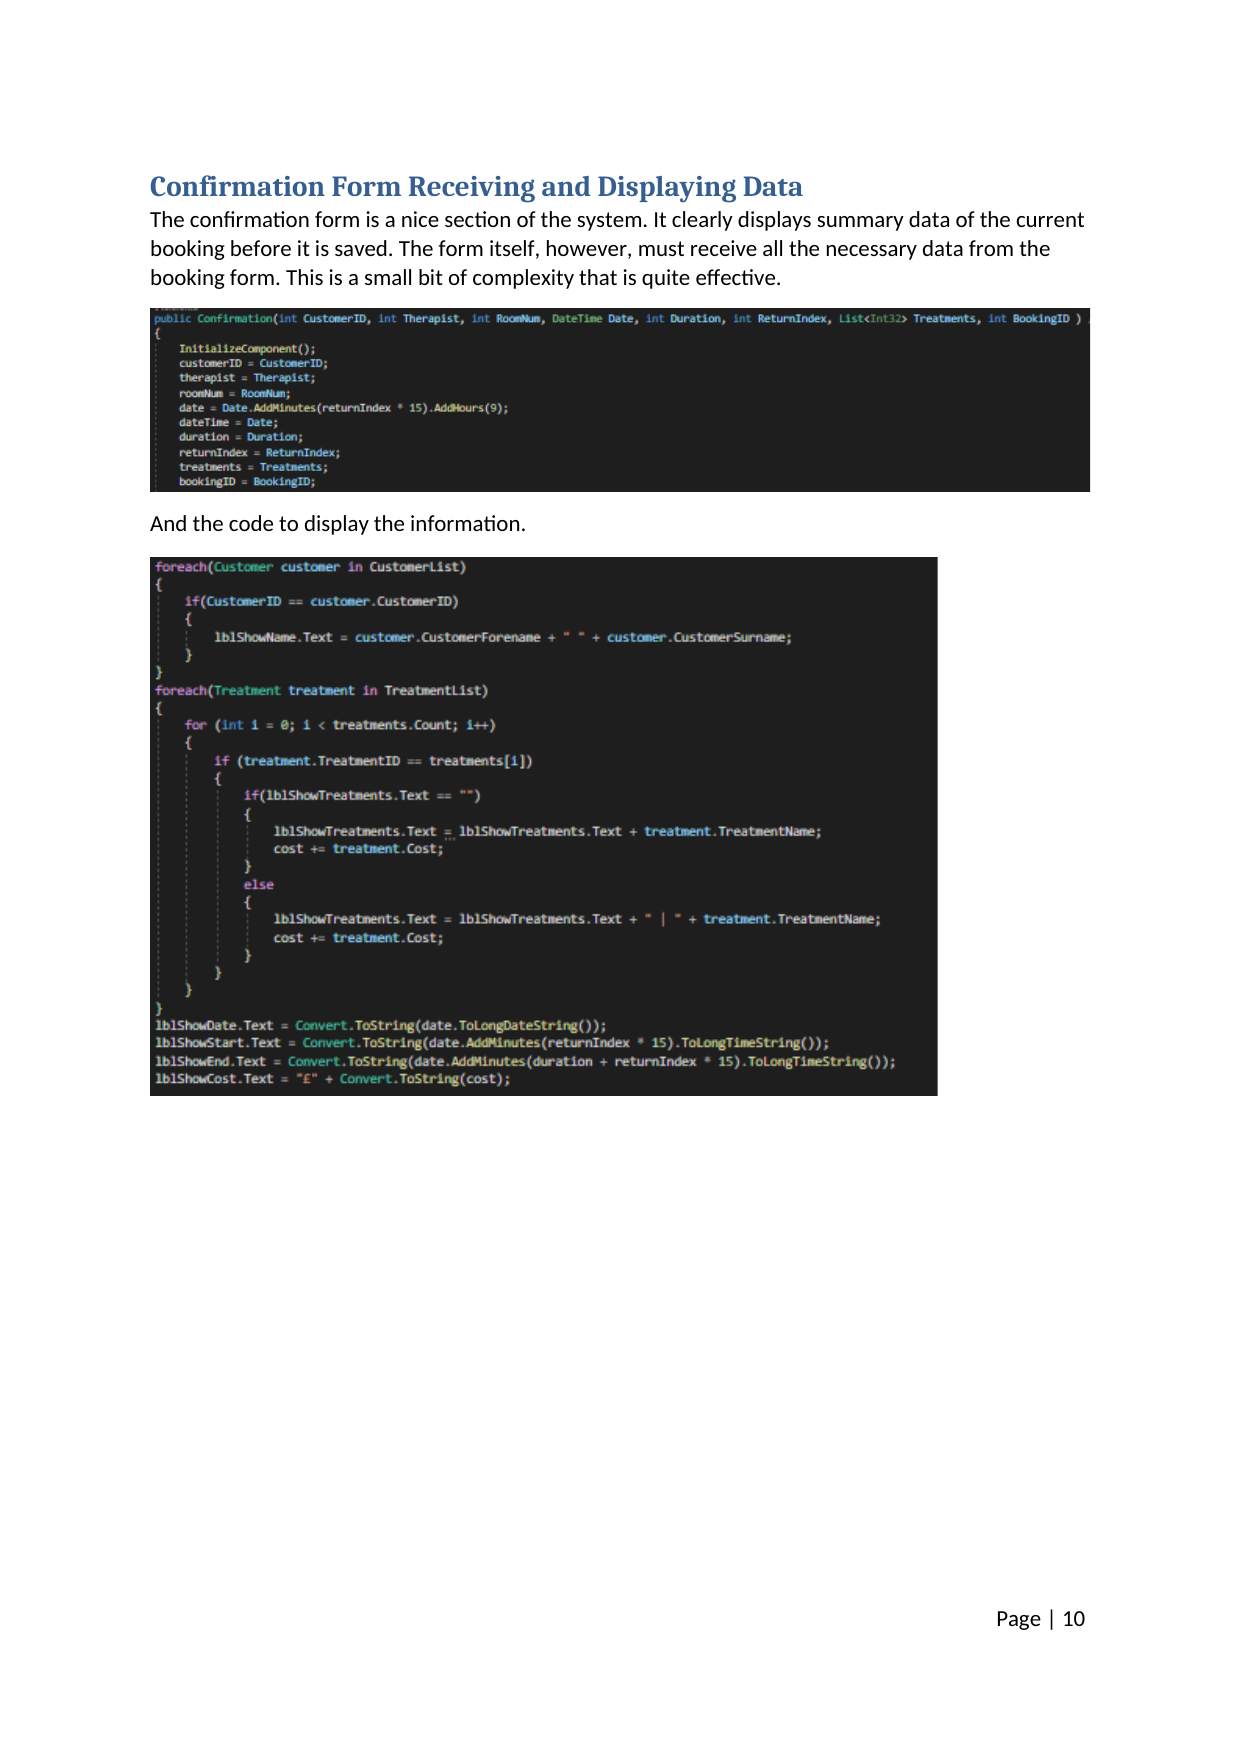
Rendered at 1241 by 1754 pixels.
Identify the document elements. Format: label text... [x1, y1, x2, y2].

text And the code to display the information. [150, 509, 1090, 537]
text The confirmation form is a nice section of the system. It clearly displays summary data of the current booking before it is saved. The form itself, however, must receive all the necessary data from the booking form. This is a small bit of complexity that is quite effective. [150, 205, 1090, 291]
subtitle Confirmation Form Receiving and Displaying Data [150, 171, 1090, 204]
